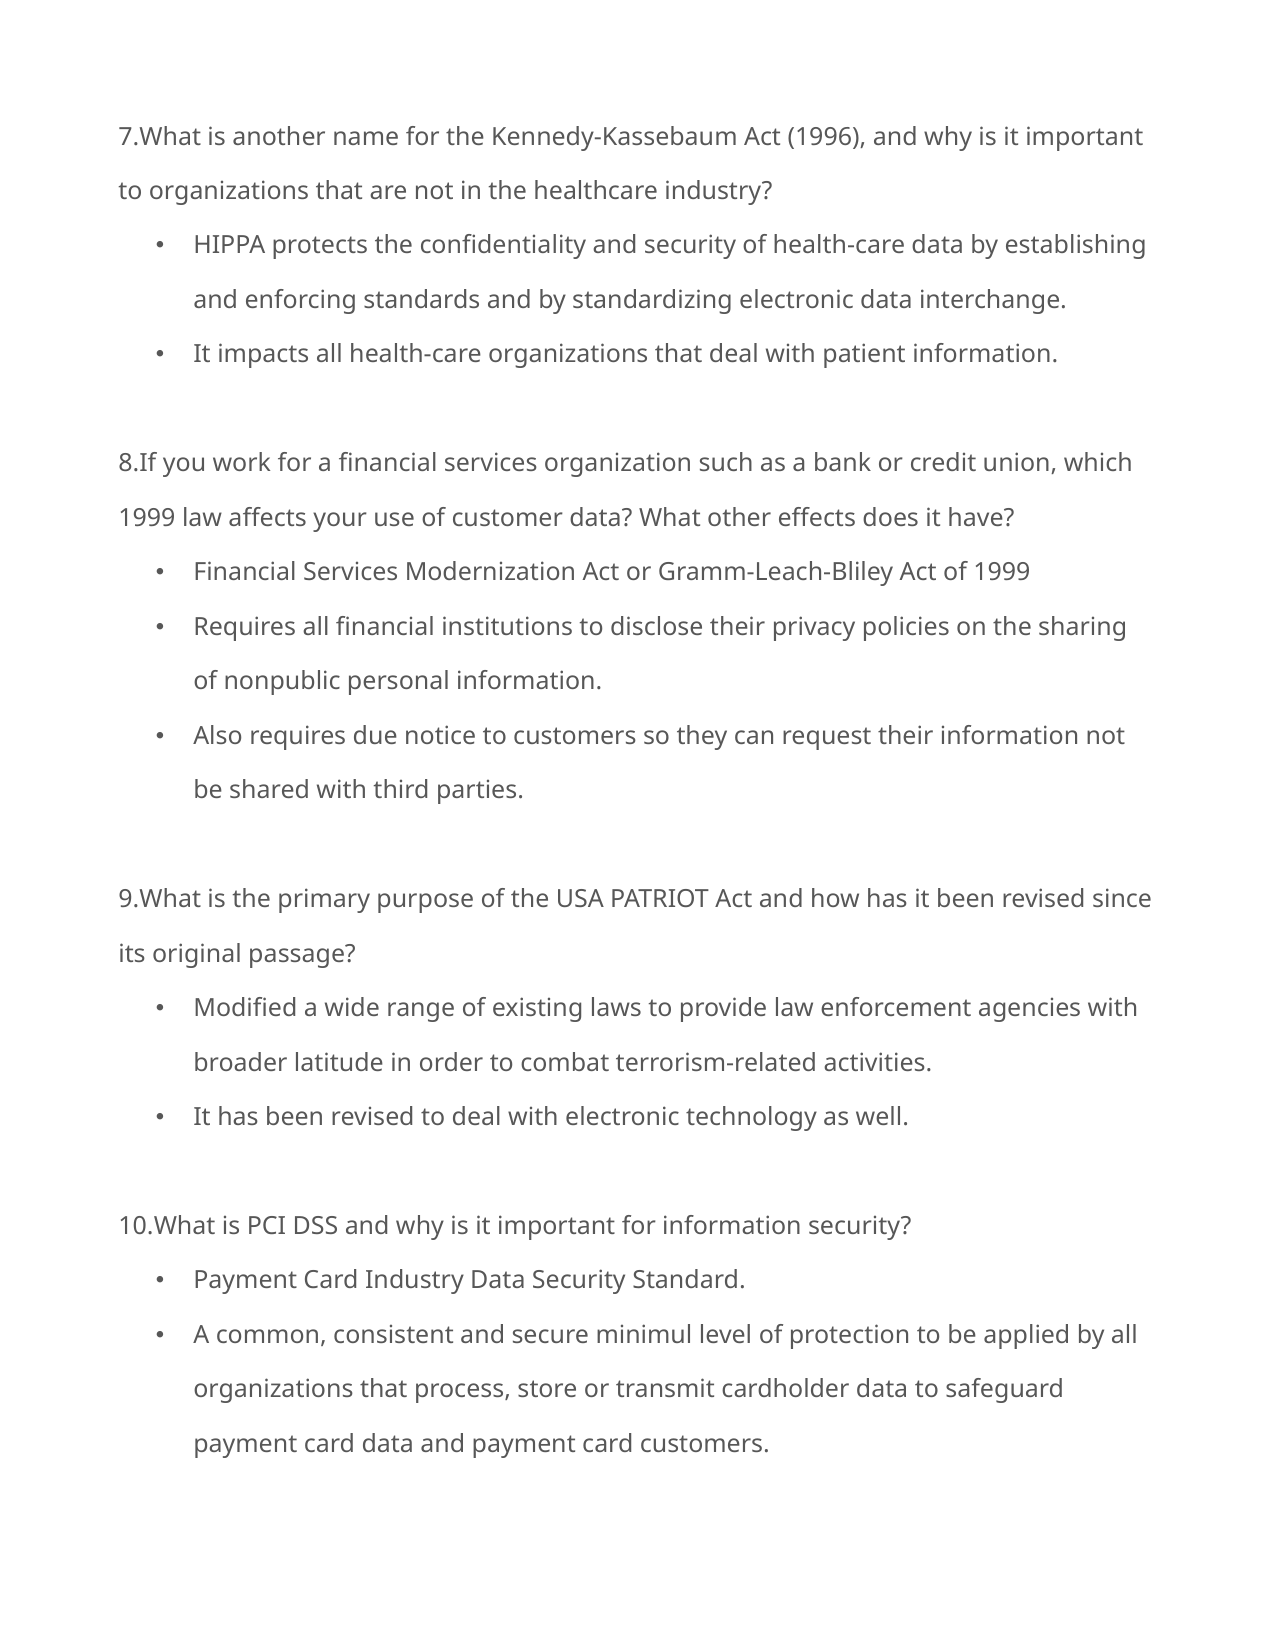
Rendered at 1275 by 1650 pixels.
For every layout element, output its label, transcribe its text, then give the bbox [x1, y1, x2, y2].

list What is the primary purpose of the USA PATRIOT Act and how has it been revised since its original passage? [118, 881, 1157, 969]
list What is PCI DSS and why is it important for information security? [118, 1208, 1157, 1242]
list Requires all financial institutions to disclose their privacy policies on the sharing of nonpublic personal information. [156, 608, 1157, 697]
list Modified a wide range of existing laws to provide law enforcement agencies with broader latitude in order to combat terrorism-related activities. [156, 990, 1157, 1078]
list What is another name for the Kennedy-Kassebaum Act (1996), and why is it important to organizations that are not in the healthcare industry? [118, 118, 1157, 207]
list HIPPA protects the confidentiality and security of health-care data by establishing and enforcing standards and by standardizing electronic data interchange. [156, 227, 1157, 316]
list A common, consistent and secure minimul level of protection to be applied by all organizations that process, store or transmit cardholder data to safeguard payment card data and payment card customers. [156, 1317, 1157, 1460]
list If you work for a financial services organization such as a bank or credit union, which 1999 law affects your use of customer data? What other effects does it have? [118, 445, 1157, 533]
list It impacts all health-care organizations that deal with patient information. [156, 336, 1157, 370]
list Financial Services Modernization Act or Gramm-Leach-Bliley Act of 1999 [156, 554, 1157, 588]
list Payment Card Industry Data Security Standard. [156, 1262, 1157, 1296]
list Also requires due notice to customers so they can request their information not be shared with third parties. [156, 717, 1157, 806]
list It has been revised to deal with electronic technology as well. [156, 1099, 1157, 1133]
